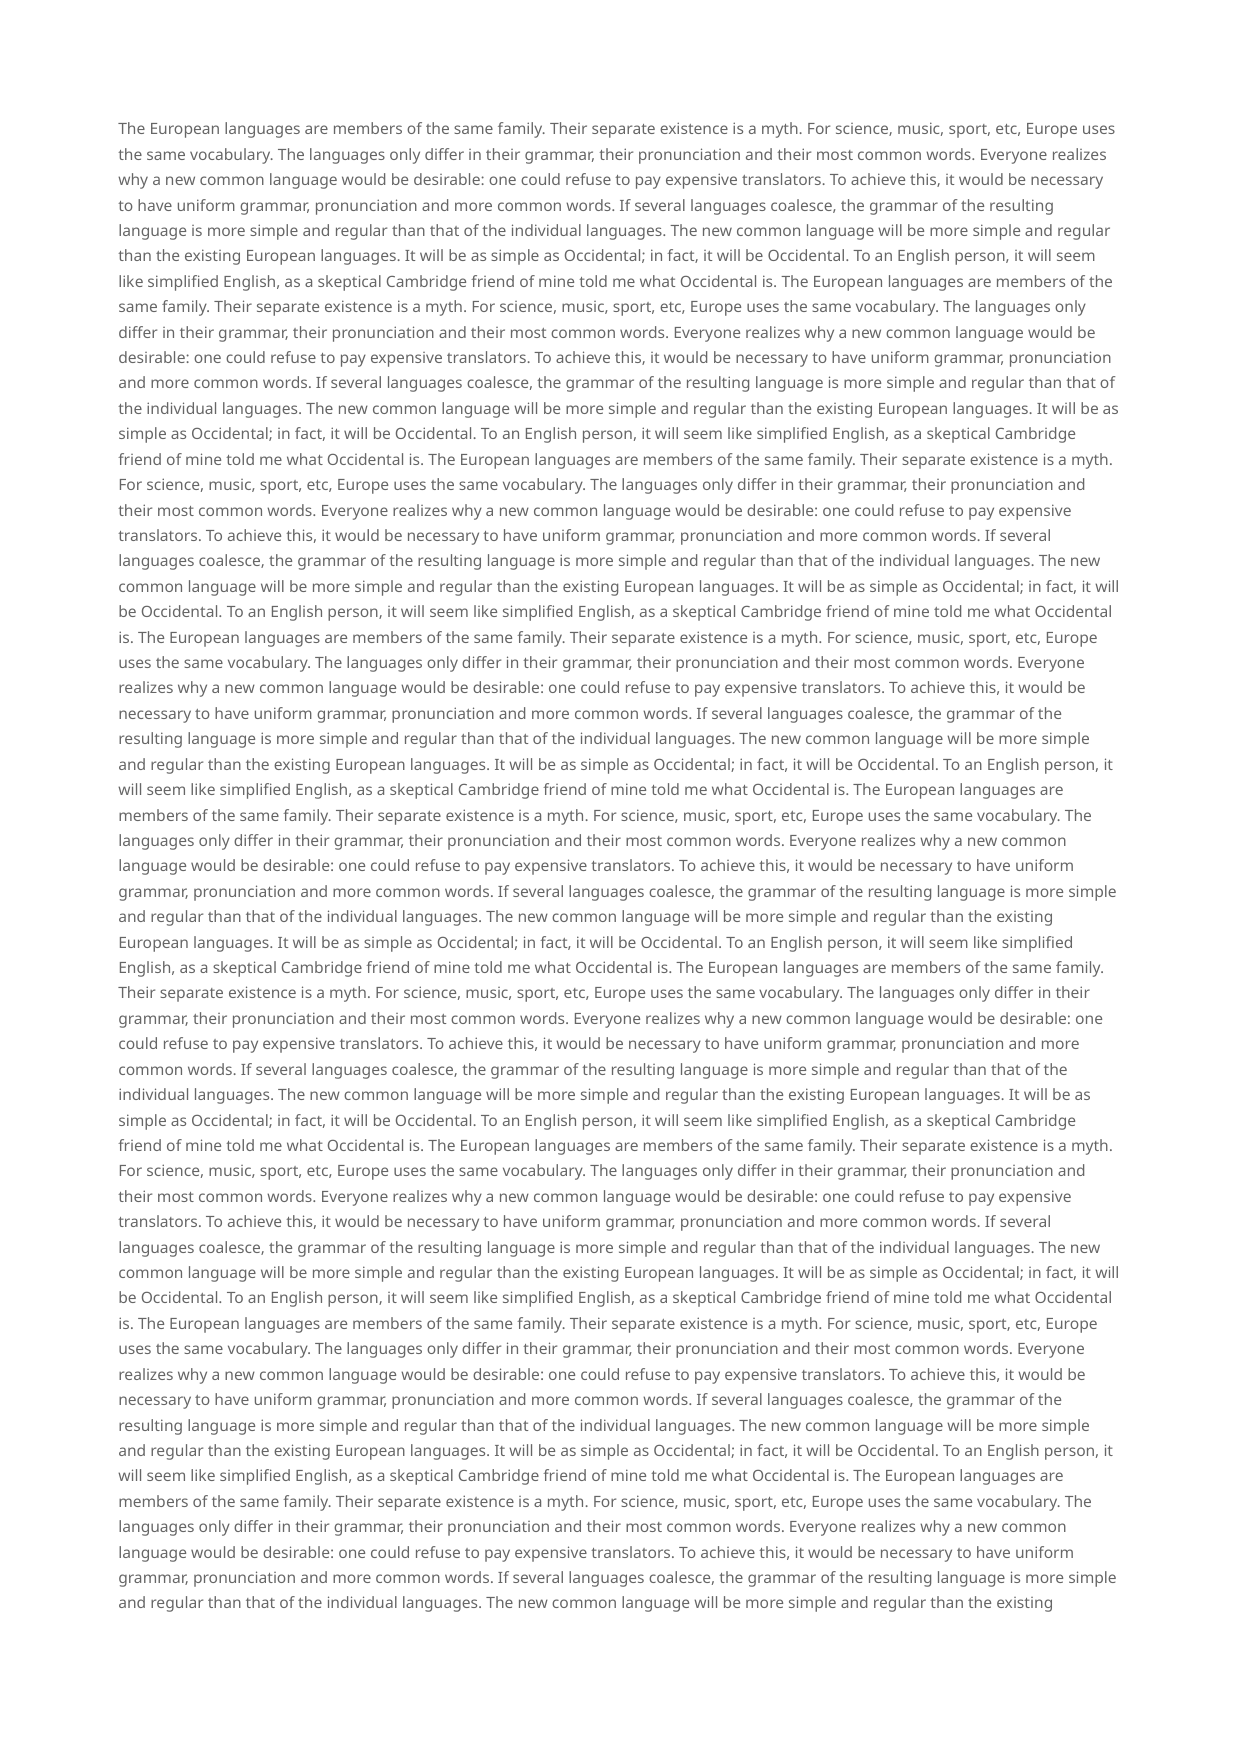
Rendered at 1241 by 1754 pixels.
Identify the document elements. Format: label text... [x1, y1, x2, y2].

text The European languages are members of the same family. Their separate existence is a myth. For science, music, sport, etc, Europe uses the same vocabulary. The languages only differ in their grammar, their pronunciation and their most common words. Everyone realizes why a new common language would be desirable: one could refuse to pay expensive translators. To achieve this, it would be necessary to have uniform grammar, pronunciation and more common words. If several languages coalesce, the grammar of the resulting language is more simple and regular than that of the individual languages. The new common language will be more simple and regular than the existing European languages. It will be as simple as Occidental; in fact, it will be Occidental. To an English person, it will seem like simplified English, as a skeptical Cambridge friend of mine told me what Occidental is. The European languages are members of the same family. Their separate existence is a myth. For science, music, sport, etc, Europe uses the same vocabulary. The languages only differ in their grammar, their pronunciation and their most common words. Everyone realizes why a new common language would be desirable: one could refuse to pay expensive translators. To achieve this, it would be necessary to have uniform grammar, pronunciation and more common words. If several languages coalesce, the grammar of the resulting language is more simple and regular than that of the individual languages. The new common language will be more simple and regular than the existing European languages. It will be as simple as Occidental; in fact, it will be Occidental. To an English person, it will seem like simplified English, as a skeptical Cambridge friend of mine told me what Occidental is. The European languages are members of the same family. Their separate existence is a myth. For science, music, sport, etc, Europe uses the same vocabulary. The languages only differ in their grammar, their pronunciation and their most common words. Everyone realizes why a new common language would be desirable: one could refuse to pay expensive translators. To achieve this, it would be necessary to have uniform grammar, pronunciation and more common words. If several languages coalesce, the grammar of the resulting language is more simple and regular than that of the individual languages. The new common language will be more simple and regular than the existing European languages. It will be as simple as Occidental; in fact, it will be Occidental. To an English person, it will seem like simplified English, as a skeptical Cambridge friend of mine told me what Occidental is. The European languages are members of the same family. Their separate existence is a myth. For science, music, sport, etc, Europe uses the same vocabulary. The languages only differ in their grammar, their pronunciation and their most common words. Everyone realizes why a new common language would be desirable: one could refuse to pay expensive translators. To achieve this, it would be necessary to have uniform grammar, pronunciation and more common words. If several languages coalesce, the grammar of the resulting language is more simple and regular than that of the individual languages. The new common language will be more simple and regular than the existing European languages. It will be as simple as Occidental; in fact, it will be Occidental. To an English person, it will seem like simplified English, as a skeptical Cambridge friend of mine told me what Occidental is. The European languages are members of the same family. Their separate existence is a myth. For science, music, sport, etc, Europe uses the same vocabulary. The languages only differ in their grammar, their pronunciation and their most common words. Everyone realizes why a new common language would be desirable: one could refuse to pay expensive translators. To achieve this, it would be necessary to have uniform grammar, pronunciation and more common words. If several languages coalesce, the grammar of the resulting language is more simple and regular than that of the individual languages. The new common language will be more simple and regular than the existing European languages. It will be as simple as Occidental; in fact, it will be Occidental. To an English person, it will seem like simplified English, as a skeptical Cambridge friend of mine told me what Occidental is. The European languages are members of the same family. Their separate existence is a myth. For science, music, sport, etc, Europe uses the same vocabulary. The languages only differ in their grammar, their pronunciation and their most common words. Everyone realizes why a new common language would be desirable: one could refuse to pay expensive translators. To achieve this, it would be necessary to have uniform grammar, pronunciation and more common words. If several languages coalesce, the grammar of the resulting language is more simple and regular than that of the individual languages. The new common language will be more simple and regular than the existing European languages. It will be as simple as Occidental; in fact, it will be Occidental. To an English person, it will seem like simplified English, as a skeptical Cambridge friend of mine told me what Occidental is. The European languages are members of the same family. Their separate existence is a myth. For science, music, sport, etc, Europe uses the same vocabulary. The languages only differ in their grammar, their pronunciation and their most common words. Everyone realizes why a new common language would be desirable: one could refuse to pay expensive translators. To achieve this, it would be necessary to have uniform grammar, pronunciation and more common words. If several languages coalesce, the grammar of the resulting language is more simple and regular than that of the individual languages. The new common language will be more simple and regular than the existing European languages. It will be as simple as Occidental; in fact, it will be Occidental. To an English person, it will seem like simplified English, as a skeptical Cambridge friend of mine told me what Occidental is. The European languages are members of the same family. Their separate existence is a myth. For science, music, sport, etc, Europe uses the same vocabulary. The languages only differ in their grammar, their pronunciation and their most common words. Everyone realizes why a new common language would be desirable: one could refuse to pay expensive translators. To achieve this, it would be necessary to have uniform grammar, pronunciation and more common words. If several languages coalesce, the grammar of the resulting language is more simple and regular than that of the individual languages. The new common language will be more simple and regular than the existing European languages. It will be as simple as Occidental; in fact, it will be Occidental. To an English person, it will seem like simplified English, as a skeptical Cambridge friend of mine told me what Occidental is. The European languages are members of the same family. Their separate existence is a myth. For science, music, sport, etc, Europe uses the same vocabulary. The languages only differ in their grammar, their pronunciation and their most common words. Everyone realizes why a new common language would be desirable: one could refuse to pay expensive translators. To achieve this, it would be necessary to have uniform grammar, pronunciation and more common words. If several languages coalesce, the grammar of the resulting language is more simple and regular than that of the individual languages. The new common language will be more simple and regular than the existing [118, 118, 1122, 1613]
